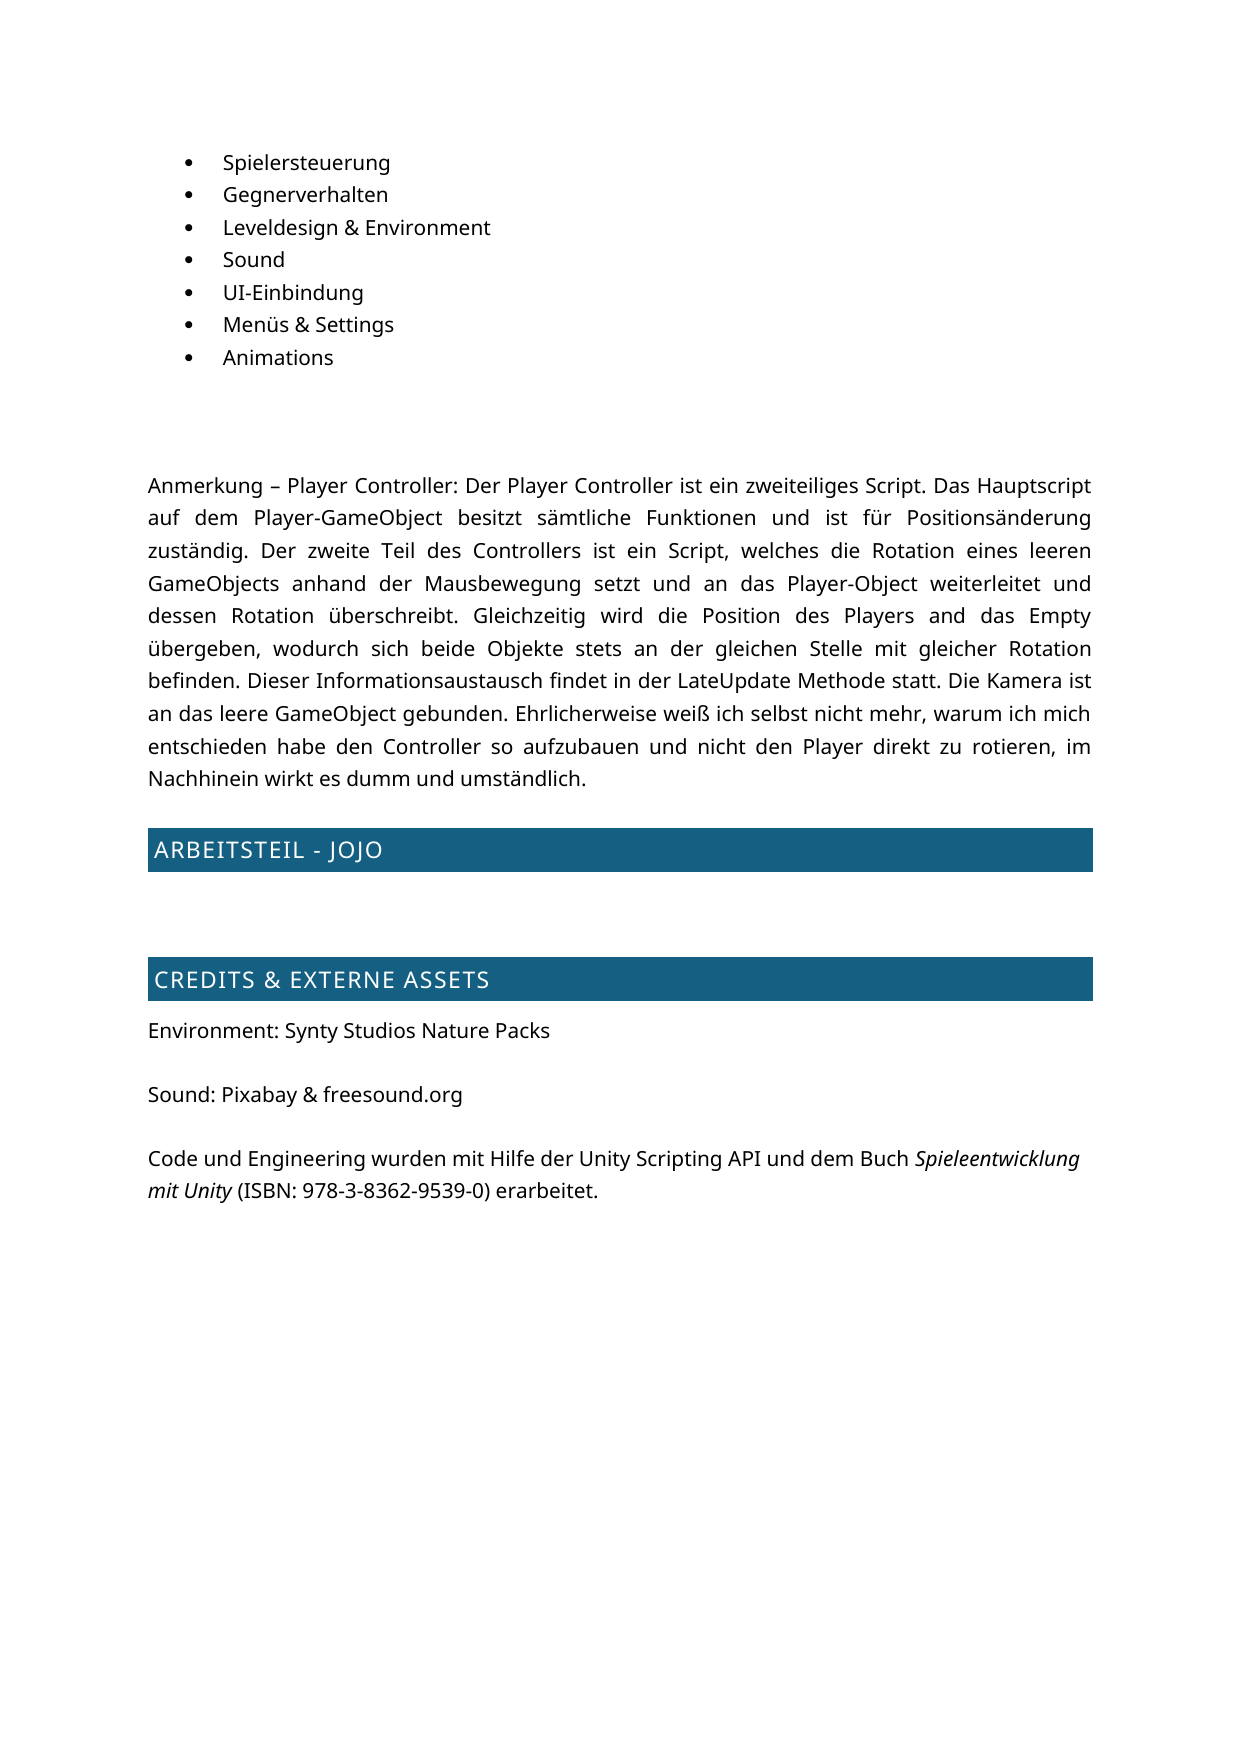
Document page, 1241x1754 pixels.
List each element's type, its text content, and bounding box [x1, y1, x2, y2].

list Gegnerverhalten [185, 180, 1093, 209]
text Anmerkung – Player Controller: Der Player Controller ist ein zweiteiliges Script. Das Hauptscript auf dem Player-GameObject besitzt sämtliche Funktionen und ist für Positionsänderung zuständig. Der zweite Teil des Controllers ist ein Script, welches die Rotation eines leeren GameObjects anhand der Mausbewegung setzt und an das Player-Object weiterleitet und dessen Rotation überschreibt. Gleichzeitig wird die Position des Players and das Empty übergeben, wodurch sich beide Objekte stets an der gleichen Stelle mit gleicher Rotation befinden. Dieser Informationsaustausch findet in der LateUpdate Methode statt. Die Kamera ist an das leere GameObject gebunden. Ehrlicherweise weiß ich selbst nicht mehr, warum ich mich entschieden habe den Controller so aufzubauen und nicht den Player direkt zu rotieren, im Nachhinein wirkt es dumm und umständlich. [148, 471, 1093, 793]
list UI-Einbindung [185, 278, 1093, 306]
list Menüs & Settings [185, 311, 1093, 339]
list Leveldesign & Environment [185, 213, 1093, 241]
text Sound: Pixabay & freesound.org [148, 1080, 1093, 1109]
list Sound [185, 245, 1093, 274]
list Animations [185, 343, 1093, 372]
text Environment: Synty Studios Nature Packs [148, 1016, 1093, 1045]
subtitle Arbeitsteil - Jojo [154, 835, 1086, 866]
text Code und Engineering wurden mit Hilfe der Unity Scripting API und dem Buch Spieleentwicklung mit Unity (ISBN: 978-3-8362-9539-0) erarbeitet. [148, 1144, 1093, 1205]
subtitle Credits & Externe Assets [154, 964, 1086, 995]
list Spielersteuerung [185, 148, 1093, 176]
